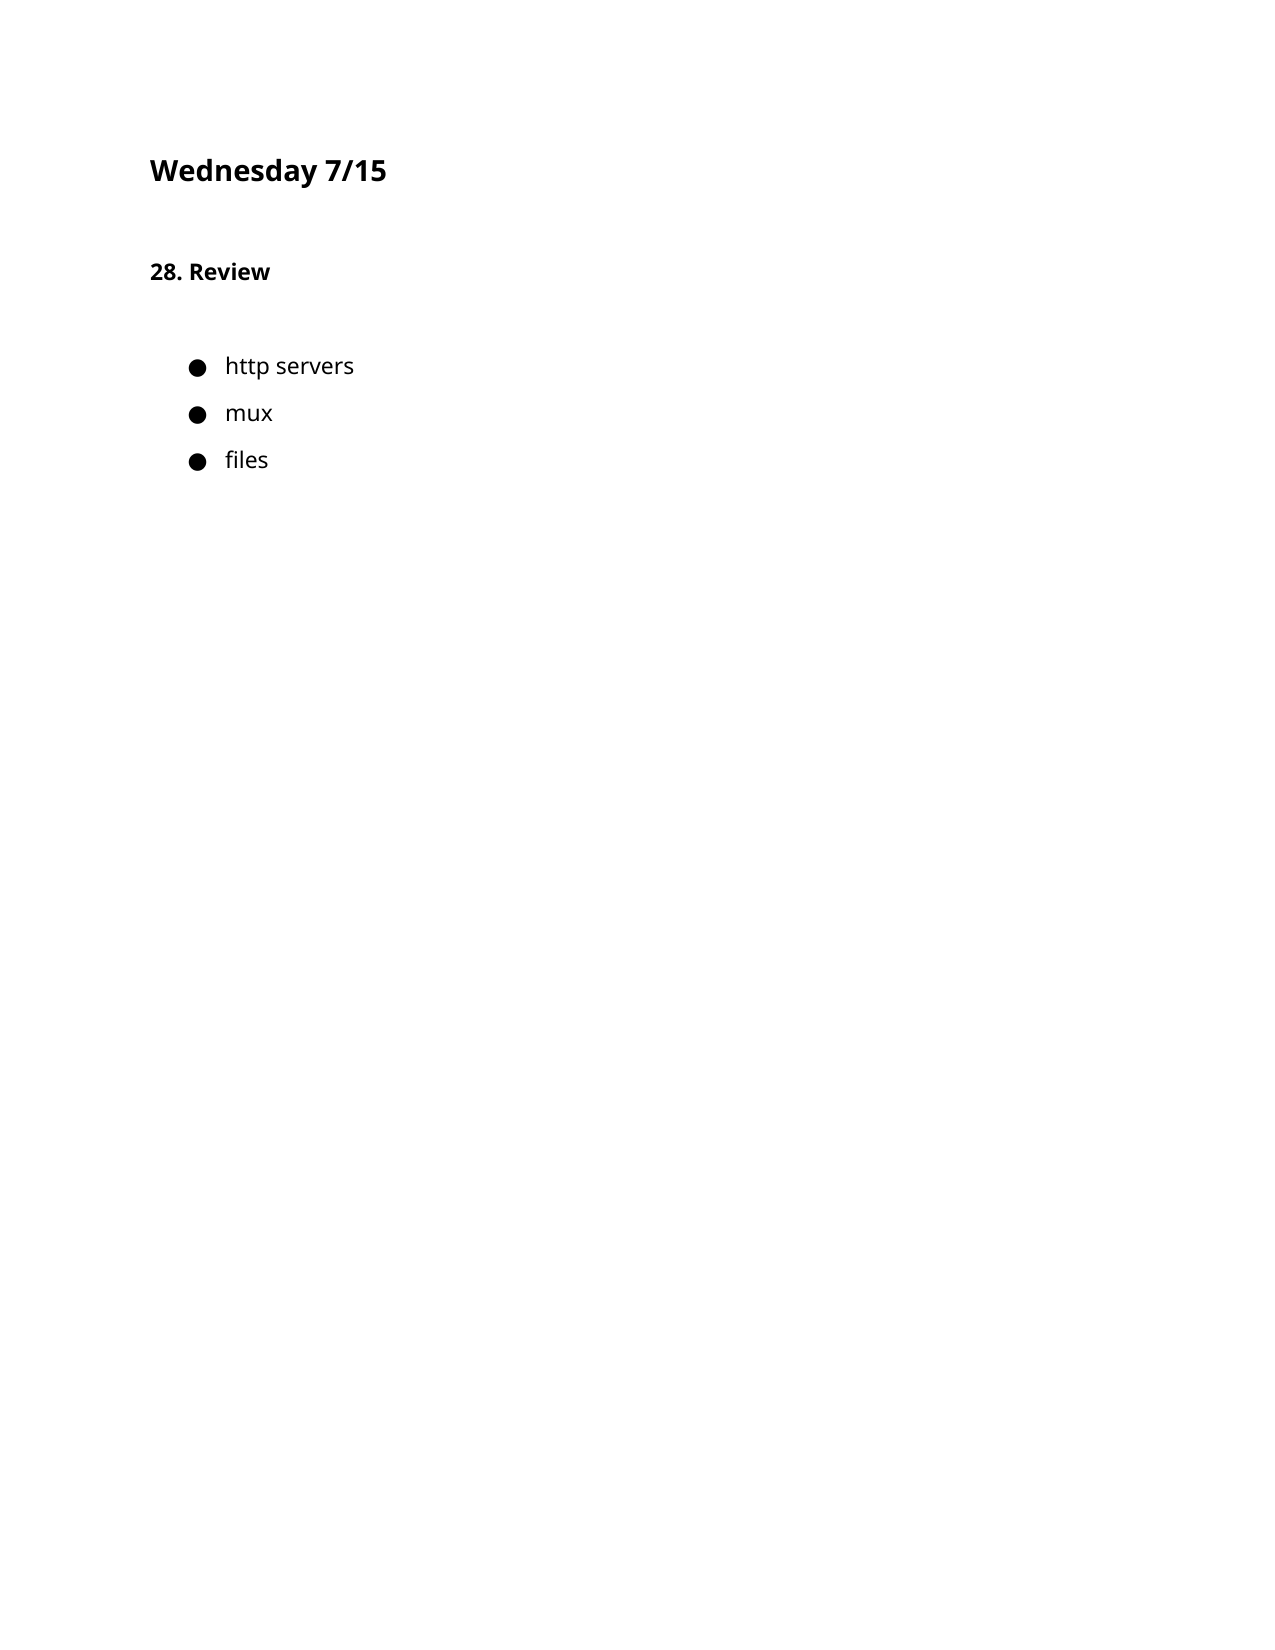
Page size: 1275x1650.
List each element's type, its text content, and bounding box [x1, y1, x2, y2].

list files [187, 444, 1125, 475]
list mux [187, 397, 1125, 428]
text Wednesday 7/15 [150, 150, 1125, 190]
list http servers [187, 350, 1125, 381]
text 28. Review [150, 256, 1125, 288]
